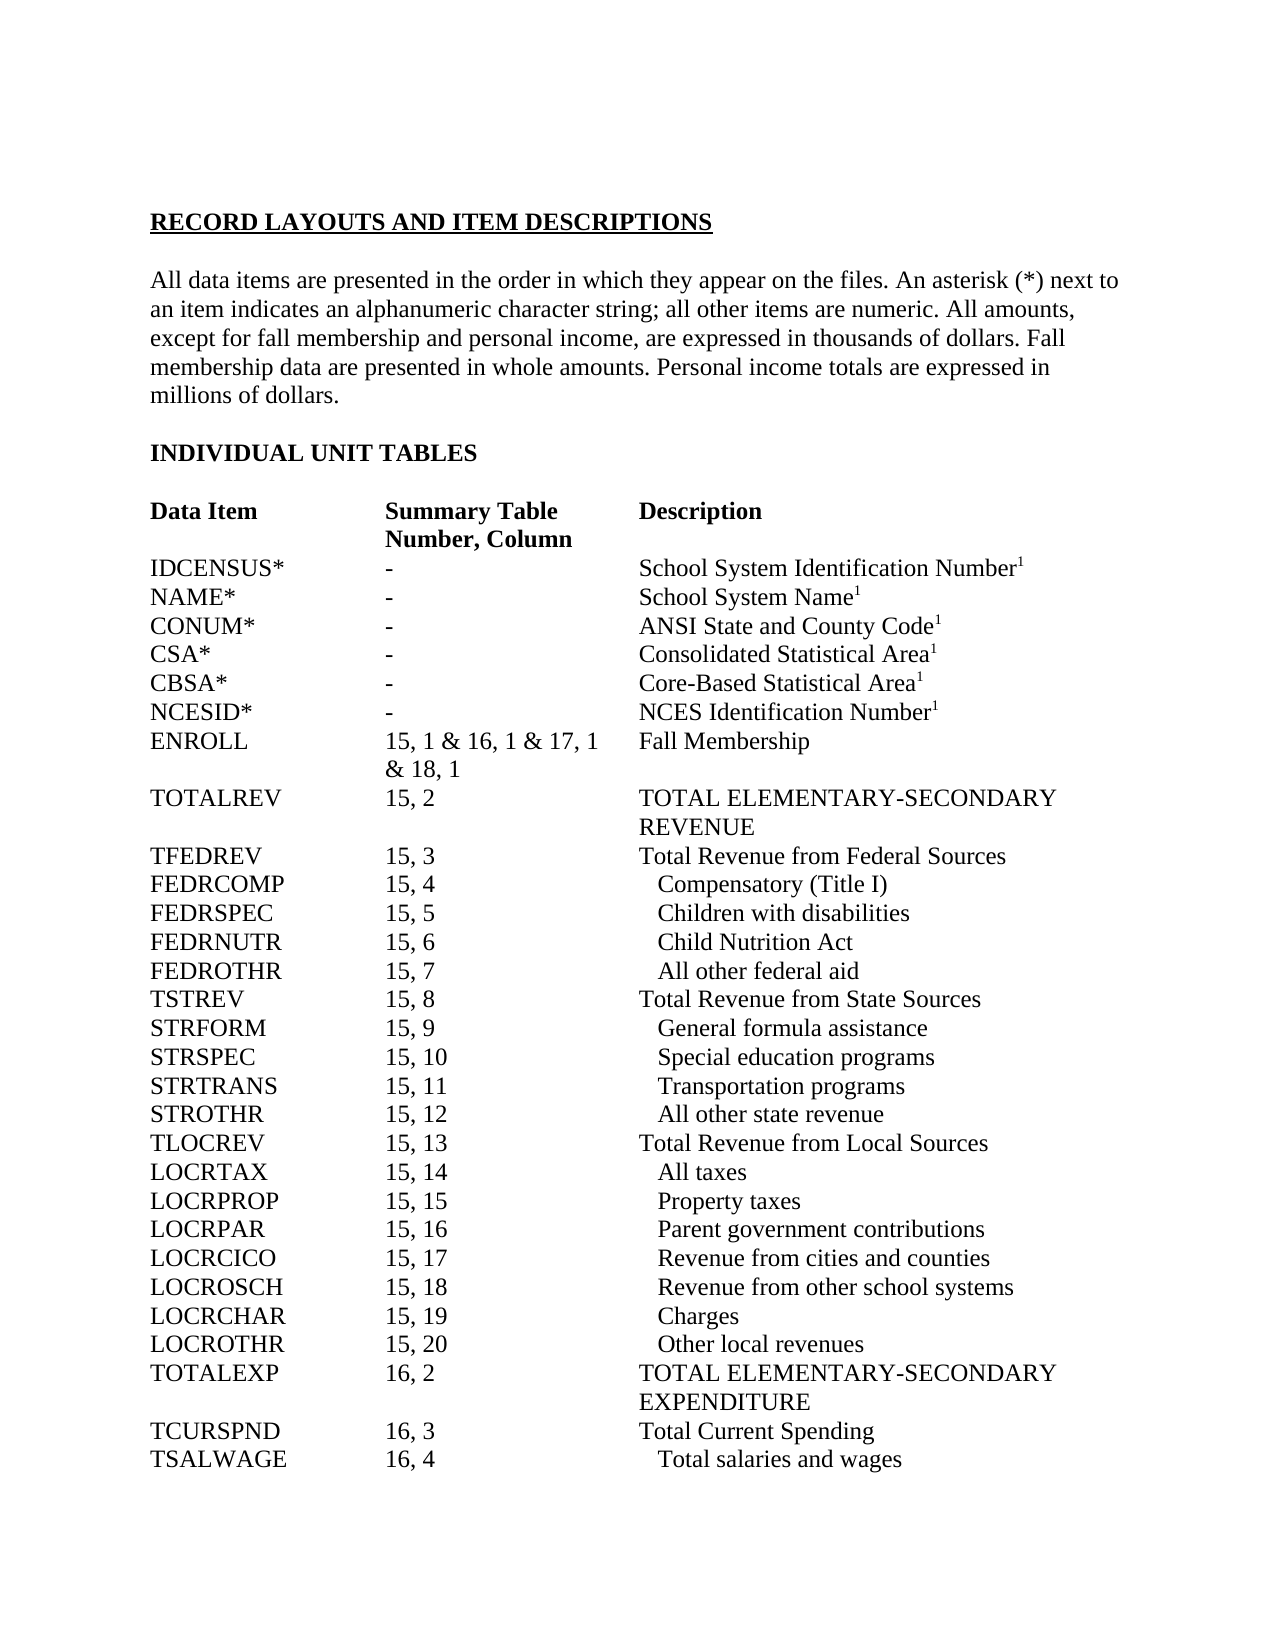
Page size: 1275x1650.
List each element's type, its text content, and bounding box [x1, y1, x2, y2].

table_cell - [374, 611, 627, 639]
table_cell 15, 15 [374, 1186, 627, 1214]
table_cell ENROLL [139, 726, 374, 783]
table_cell 15, 1 & 16, 1 & 17, 1 & 18, 1 [374, 726, 627, 783]
table_cell STRSPEC [139, 1042, 374, 1071]
table_cell All other federal aid [627, 956, 1144, 984]
table_cell Core-Based Statistical Area1 [627, 668, 1144, 697]
table_cell CONUM* [139, 611, 374, 639]
table_cell TOTAL ELEMENTARY-SECONDARY EXPENDITURE [627, 1358, 1144, 1416]
table_cell NCES Identification Number1 [627, 697, 1144, 726]
table_cell Child Nutrition Act [627, 927, 1144, 956]
table_cell NCESID* [139, 697, 374, 726]
table_cell Special education programs [627, 1042, 1144, 1071]
table_cell 15, 5 [374, 898, 627, 927]
table_cell 15, 12 [374, 1100, 627, 1128]
table_cell Revenue from cities and counties [627, 1243, 1144, 1272]
table_cell 16, 4 [374, 1445, 627, 1473]
table_cell TCURSPND [139, 1416, 374, 1444]
table_cell STRTRANS [139, 1071, 374, 1099]
table_cell Compensatory (Title I) [627, 870, 1144, 898]
table_cell Revenue from other school systems [627, 1272, 1144, 1301]
table_cell CBSA* [139, 668, 374, 697]
table_cell Children with disabilities [627, 898, 1144, 927]
table_cell TLOCREV [139, 1128, 374, 1157]
table_cell IDCENSUS* [139, 553, 374, 582]
table_cell School System Identification Number1 [627, 553, 1144, 582]
table_cell LOCRCHAR [139, 1301, 374, 1329]
table_cell 15, 11 [374, 1071, 627, 1099]
table_cell School System Name1 [627, 582, 1144, 611]
table_cell All taxes [627, 1157, 1144, 1186]
table_header Description [627, 496, 1144, 553]
table_cell 15, 18 [374, 1272, 627, 1301]
table_cell TFEDREV [139, 841, 374, 869]
table_cell 15, 16 [374, 1215, 627, 1243]
table_cell 15, 20 [374, 1330, 627, 1358]
table_cell 15, 9 [374, 1013, 627, 1042]
table_cell LOCRPROP [139, 1186, 374, 1214]
table_cell FEDRSPEC [139, 898, 374, 927]
table_cell - [374, 553, 627, 582]
table_cell TSTREV [139, 985, 374, 1013]
table_cell 15, 8 [374, 985, 627, 1013]
table_cell Transportation programs [627, 1071, 1144, 1099]
table_cell Total Revenue from State Sources [627, 985, 1144, 1013]
text INDIVIDUAL UNIT TABLES [150, 438, 1125, 467]
table_cell General formula assistance [627, 1013, 1144, 1042]
table_cell - [374, 640, 627, 668]
table_cell Total Revenue from Federal Sources [627, 841, 1144, 869]
table_cell FEDRNUTR [139, 927, 374, 956]
table_cell Charges [627, 1301, 1144, 1329]
table_cell 15, 3 [374, 841, 627, 869]
text RECORD LAYOUTS AND ITEM DESCRIPTIONS [150, 207, 1125, 236]
table_cell - [374, 668, 627, 697]
table_cell 15, 13 [374, 1128, 627, 1157]
table_cell NAME* [139, 582, 374, 611]
table_cell LOCRTAX [139, 1157, 374, 1186]
table_cell All other state revenue [627, 1100, 1144, 1128]
text All data items are presented in the order in which they appear on the files. An asterisk (*) next to an item indicates an alphanumeric character string; all other items are numeric. All amounts, except for fall membership and personal income, are expressed in thousands of dollars. Fall membership data are presented in whole amounts. Personal income totals are expressed in millions of dollars. [150, 265, 1125, 409]
table_cell Total Current Spending [627, 1416, 1144, 1444]
table_cell TOTALREV [139, 783, 374, 841]
table_cell 15, 17 [374, 1243, 627, 1272]
table_cell 15, 6 [374, 927, 627, 956]
table_cell FEDROTHR [139, 956, 374, 984]
table_cell TOTALEXP [139, 1358, 374, 1416]
table_cell - [374, 697, 627, 726]
table_header Data Item [139, 496, 374, 553]
table_cell Fall Membership [627, 726, 1144, 783]
table_cell Parent government contributions [627, 1215, 1144, 1243]
table_cell Total Revenue from Local Sources [627, 1128, 1144, 1157]
table_cell Consolidated Statistical Area1 [627, 640, 1144, 668]
table_header Summary Table Number, Column [374, 496, 627, 553]
table_cell Other local revenues [627, 1330, 1144, 1358]
table_cell LOCROTHR [139, 1330, 374, 1358]
table_cell LOCROSCH [139, 1272, 374, 1301]
table_cell TOTAL ELEMENTARY-SECONDARY REVENUE [627, 783, 1144, 841]
table_cell FEDRCOMP [139, 870, 374, 898]
table_cell 15, 19 [374, 1301, 627, 1329]
table_cell 15, 7 [374, 956, 627, 984]
table_cell - [374, 582, 627, 611]
table_cell 15, 14 [374, 1157, 627, 1186]
table_cell 15, 10 [374, 1042, 627, 1071]
table_cell 15, 4 [374, 870, 627, 898]
table_cell CSA* [139, 640, 374, 668]
table_cell STROTHR [139, 1100, 374, 1128]
table_cell 16, 3 [374, 1416, 627, 1444]
table_cell TSALWAGE [139, 1445, 374, 1473]
table_cell LOCRCICO [139, 1243, 374, 1272]
table_cell STRFORM [139, 1013, 374, 1042]
table_cell Property taxes [627, 1186, 1144, 1214]
table_cell 16, 2 [374, 1358, 627, 1416]
table_cell Total salaries and wages [627, 1445, 1144, 1473]
table_cell 15, 2 [374, 783, 627, 841]
table_cell LOCRPAR [139, 1215, 374, 1243]
table_cell ANSI State and County Code1 [627, 611, 1144, 639]
